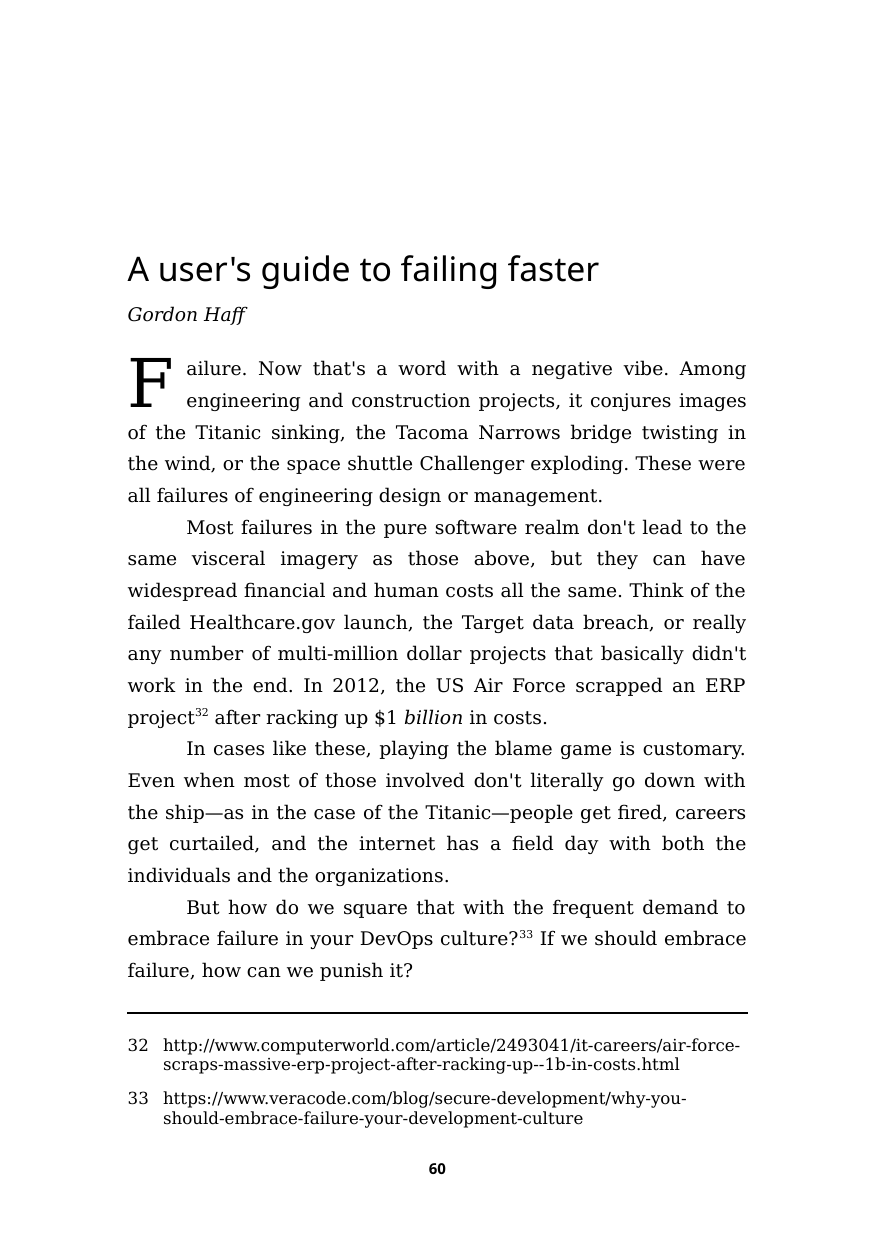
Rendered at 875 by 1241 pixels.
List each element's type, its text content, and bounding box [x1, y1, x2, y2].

text Failure. Now that's a word with a negative vibe. Among engineering and construction projects, it conjures images of the Titanic sinking, the Tacoma Narrows bridge twisting in the wind, or the space shuttle Challenger exploding. These were all failures of engineering design or management. [127, 358, 747, 507]
text http://www.computerworld.com/article/2493041/it-careers/air-force-scraps-massive-erp-project-after-racking-up--1b-in-costs.html [127, 1036, 747, 1074]
text In cases like these, playing the blame game is customary. Even when most of those involved don't literally go down with the ship—as in the case of the Titanic—people get fired, careers get curtailed, and the internet has a field day with both the individuals and the organizations. [127, 738, 747, 887]
text Most failures in the pure software realm don't lead to the same visceral imagery as those above, but they can have widespread financial and human costs all the same. Think of the failed Healthcare.gov launch, the Target data breach, or really any number of multi-million dollar projects that basically didn't work in the end. In 2012, the US Air Force scrapped an ERP project after racking up $1 billion in costs. [127, 517, 747, 729]
subtitle A user's guide to failing faster [127, 246, 747, 292]
text Gordon Haff [127, 304, 747, 326]
text But how do we square that with the frequent demand to embrace failure in your DevOps culture? If we should embrace failure, how can we punish it? [127, 897, 747, 982]
text https://www.veracode.com/blog/secure-development/why-you-should-embrace-failure-your-development-culture [127, 1089, 747, 1128]
